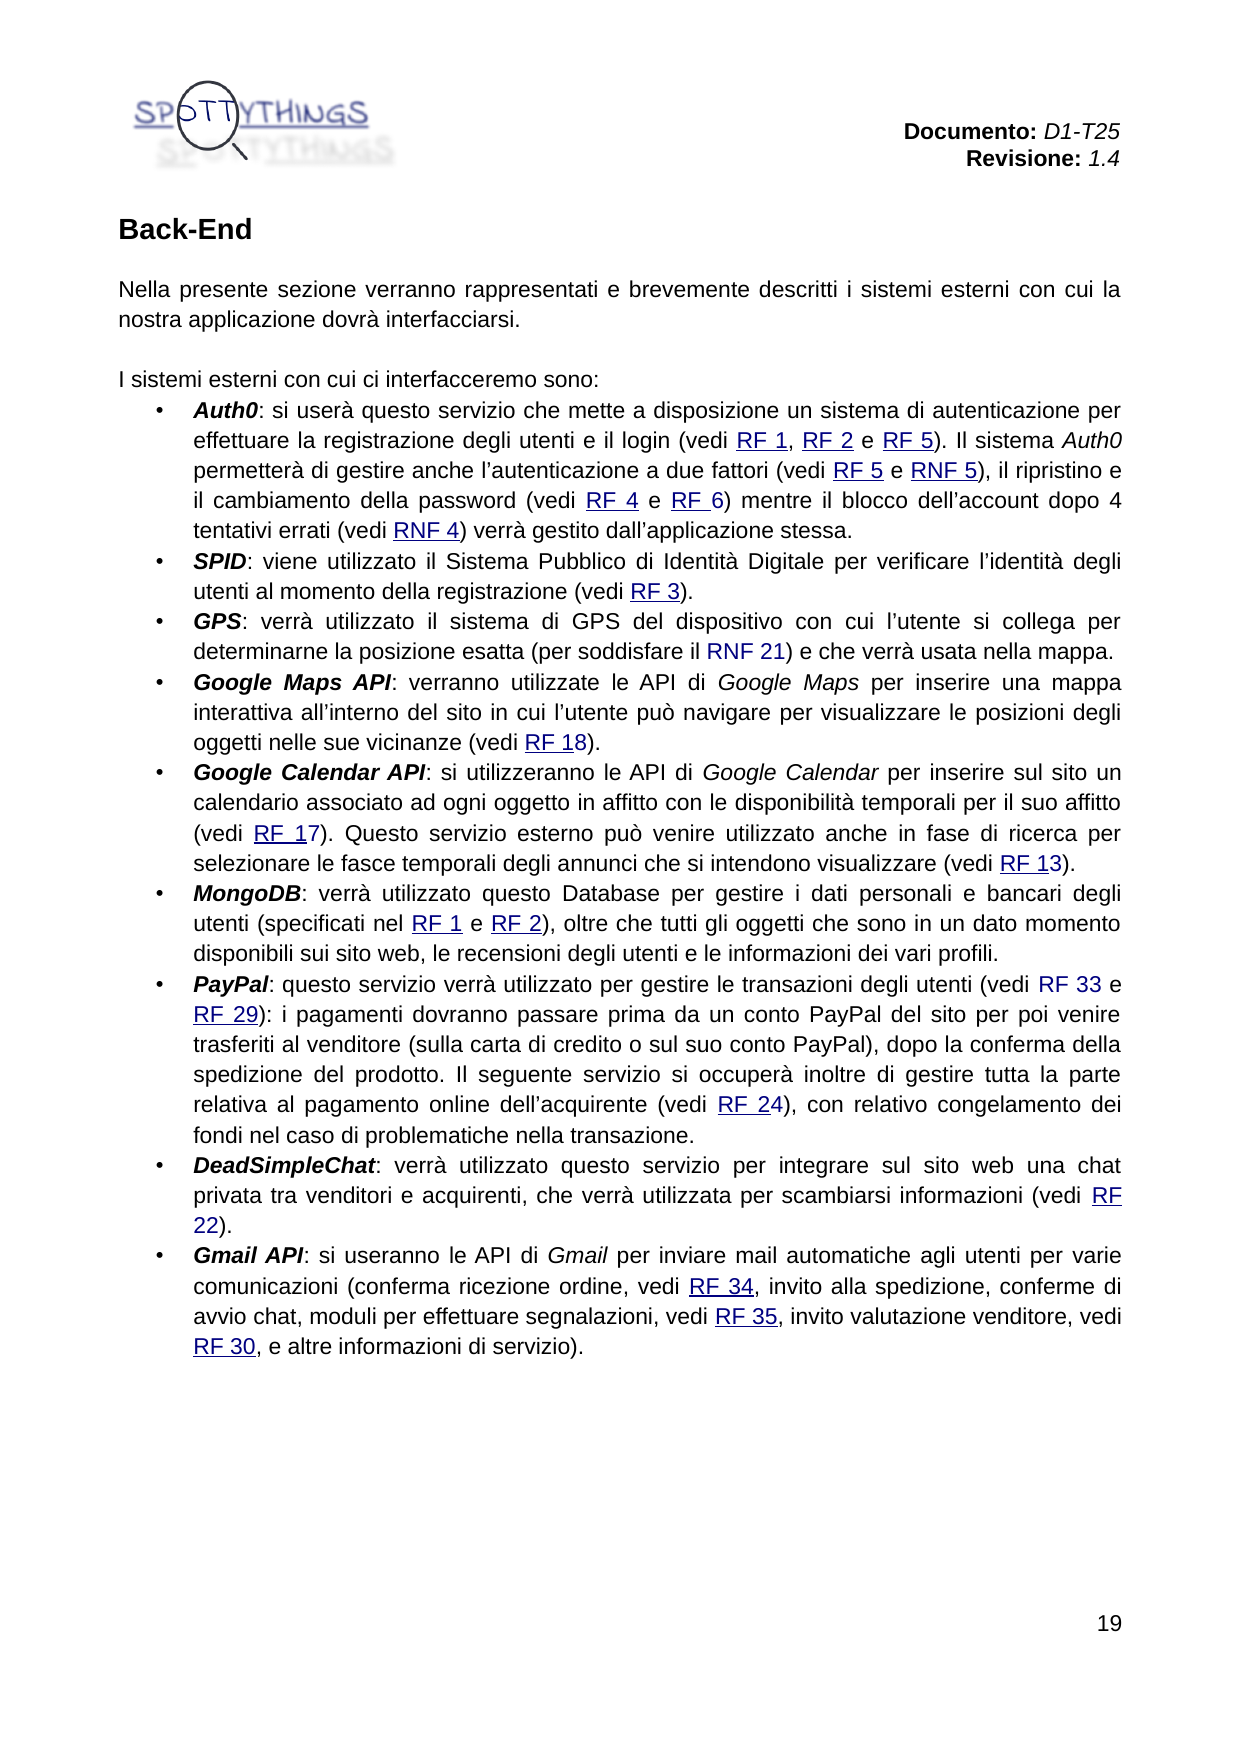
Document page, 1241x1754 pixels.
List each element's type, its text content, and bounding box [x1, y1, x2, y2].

list PayPal: questo servizio verrà utilizzato per gestire le transazioni degli utenti (vedi RF 33 e RF 29): i pagamenti dovranno passare prima da un conto PayPal del sito per poi venire trasferiti al venditore (sulla carta di credito o sul suo conto PayPal), dopo la conferma della spedizione del prodotto. Il seguente servizio si occuperà inoltre di gestire tutta la parte relativa al pagamento online dell’acquirente (vedi RF 24), con relativo congelamento dei fondi nel caso di problematiche nella transazione. [156, 971, 1122, 1148]
list MongoDB: verrà utilizzato questo Database per gestire i dati personali e bancari degli utenti (specificati nel RF 1 e RF 2), oltre che tutti gli oggetti che sono in un dato momento disponibili sui sito web, le recensioni degli utenti e le informazioni dei vari profili. [156, 880, 1122, 967]
text I sistemi esterni con cui ci interfacceremo sono: [118, 366, 1122, 393]
list DeadSimpleChat: verrà utilizzato questo servizio per integrare sul sito web una chat privata tra venditori e acquirenti, che verrà utilizzata per scambiarsi informazioni (vedi RF 22). [156, 1152, 1122, 1239]
list GPS: verrà utilizzato il sistema di GPS del dispositivo con cui l’utente si collega per determinarne la posizione esatta (per soddisfare il RNF 21) e che verrà usata nella mappa. [156, 608, 1122, 665]
list Gmail API: si useranno le API di Gmail per inviare mail automatiche agli utenti per varie comunicazioni (conferma ricezione ordine, vedi RF 34, invito alla spedizione, conferme di avvio chat, moduli per effettuare segnalazioni, vedi RF 35, invito valutazione venditore, vedi RF 30, e altre informazioni di servizio). [156, 1242, 1122, 1359]
list SPID: viene utilizzato il Sistema Pubblico di Identità Digitale per verificare l’identità degli utenti al momento della registrazione (vedi RF 3). [156, 548, 1122, 604]
list Google Maps API: verranno utilizzate le API di Google Maps per inserire una mappa interattiva all’interno del sito in cui l’utente può navigare per visualizzare le posizioni degli oggetti nelle sue vicinanze (vedi RF 18). [156, 668, 1122, 755]
subtitle Back-End [118, 212, 1122, 246]
list Auth0: si userà questo servizio che mette a disposizione un sistema di autenticazione per effettuare la registrazione degli utenti e il login (vedi RF 1, RF 2 e RF 5). Il sistema Auth0 permetterà di gestire anche l’autenticazione a due fattori (vedi RF 5 e RNF 5), il ripristino e il cambiamento della password (vedi RF 4 e RF 6) mentre il blocco dell’account dopo 4 tentativi errati (vedi RNF 4) verrà gestito dall’applicazione stessa. [156, 397, 1122, 544]
picture [123, 73, 399, 187]
text Nella presente sezione verranno rappresentati e brevemente descritti i sistemi esterni con cui la nostra applicazione dovrà interfacciarsi. [118, 276, 1122, 332]
list Google Calendar API: si utilizzeranno le API di Google Calendar per inserire sul sito un calendario associato ad ogni oggetto in affitto con le disponibilità temporali per il suo affitto (vedi RF 17). Questo servizio esterno può venire utilizzato anche in fase di ricerca per selezionare le fasce temporali degli annunci che si intendono visualizzare (vedi RF 13). [156, 759, 1122, 876]
